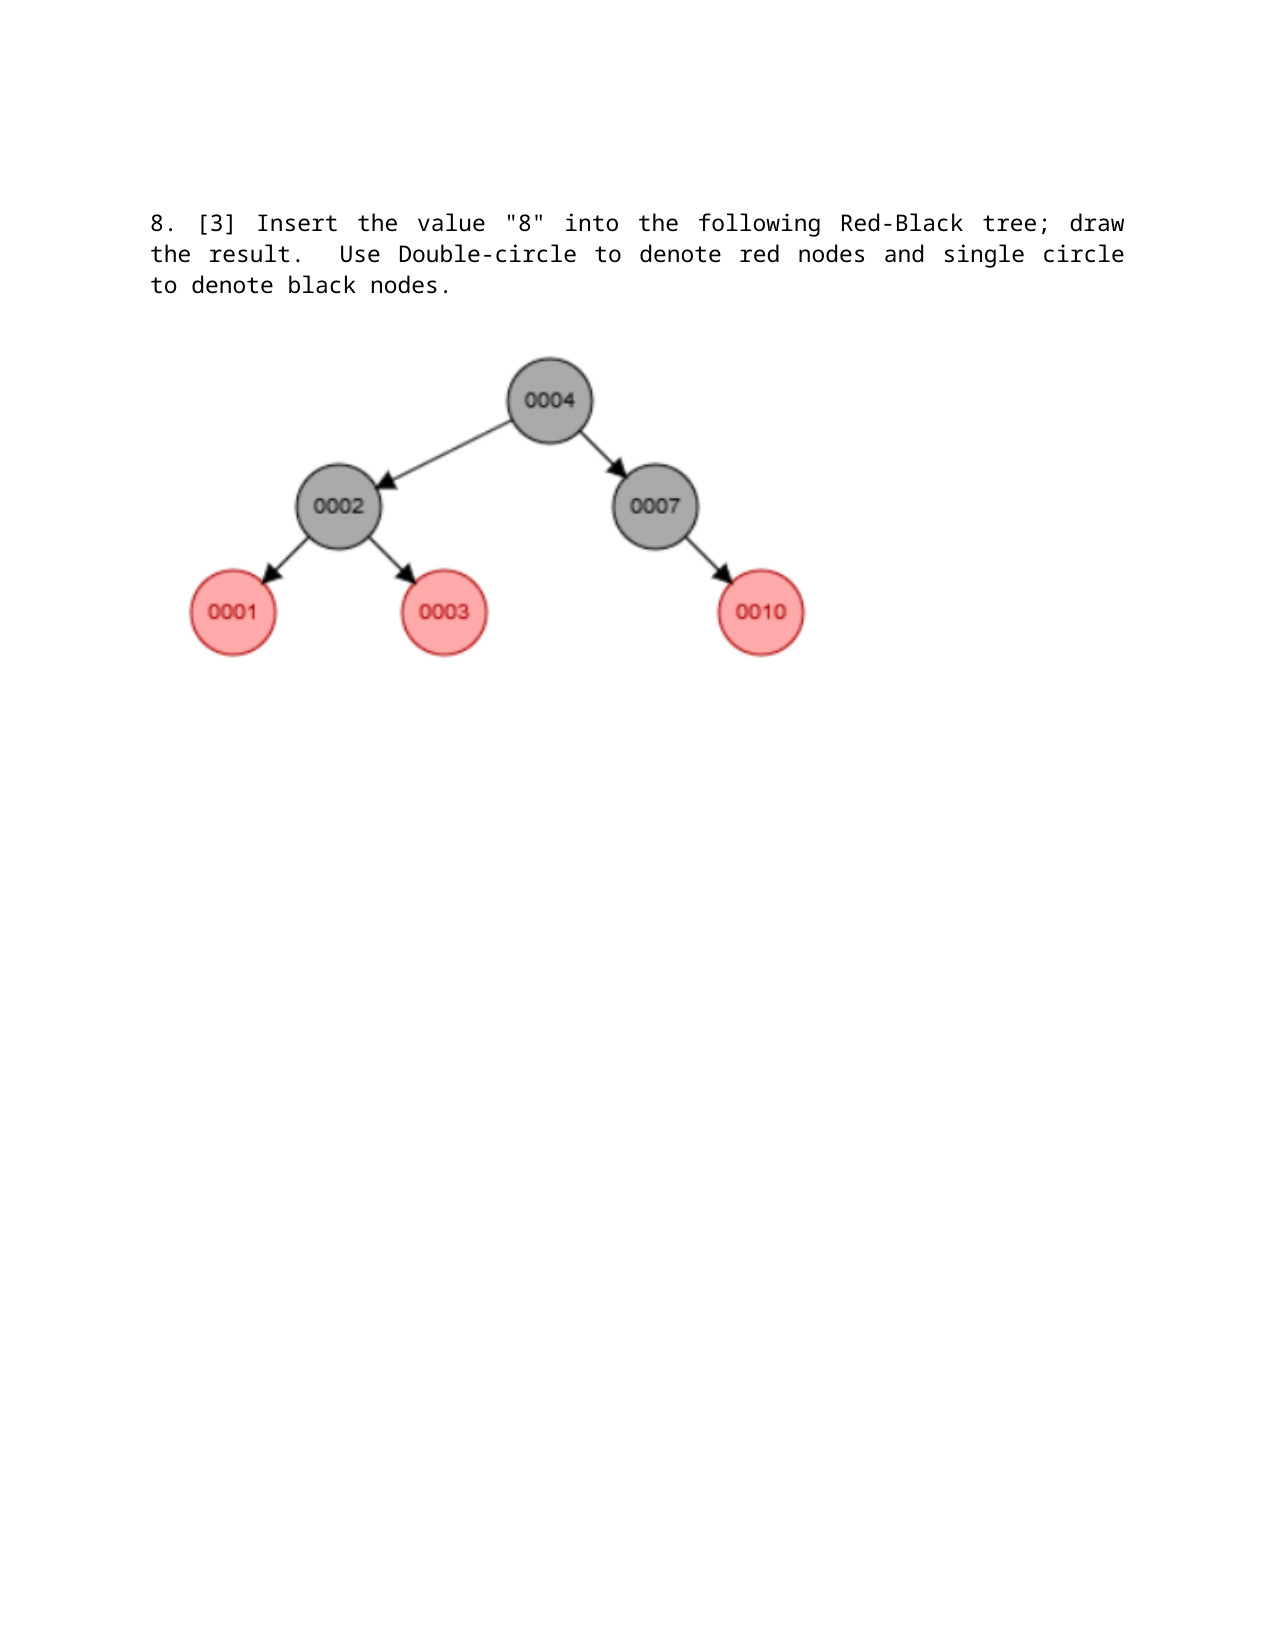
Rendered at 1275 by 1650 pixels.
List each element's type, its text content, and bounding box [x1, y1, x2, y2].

picture [150, 321, 851, 712]
text 8. [3] Insert the value "8" into the following Red-Black tree; draw the result. Use Double-circle to denote red nodes and single circle to denote black nodes. [150, 207, 1125, 301]
